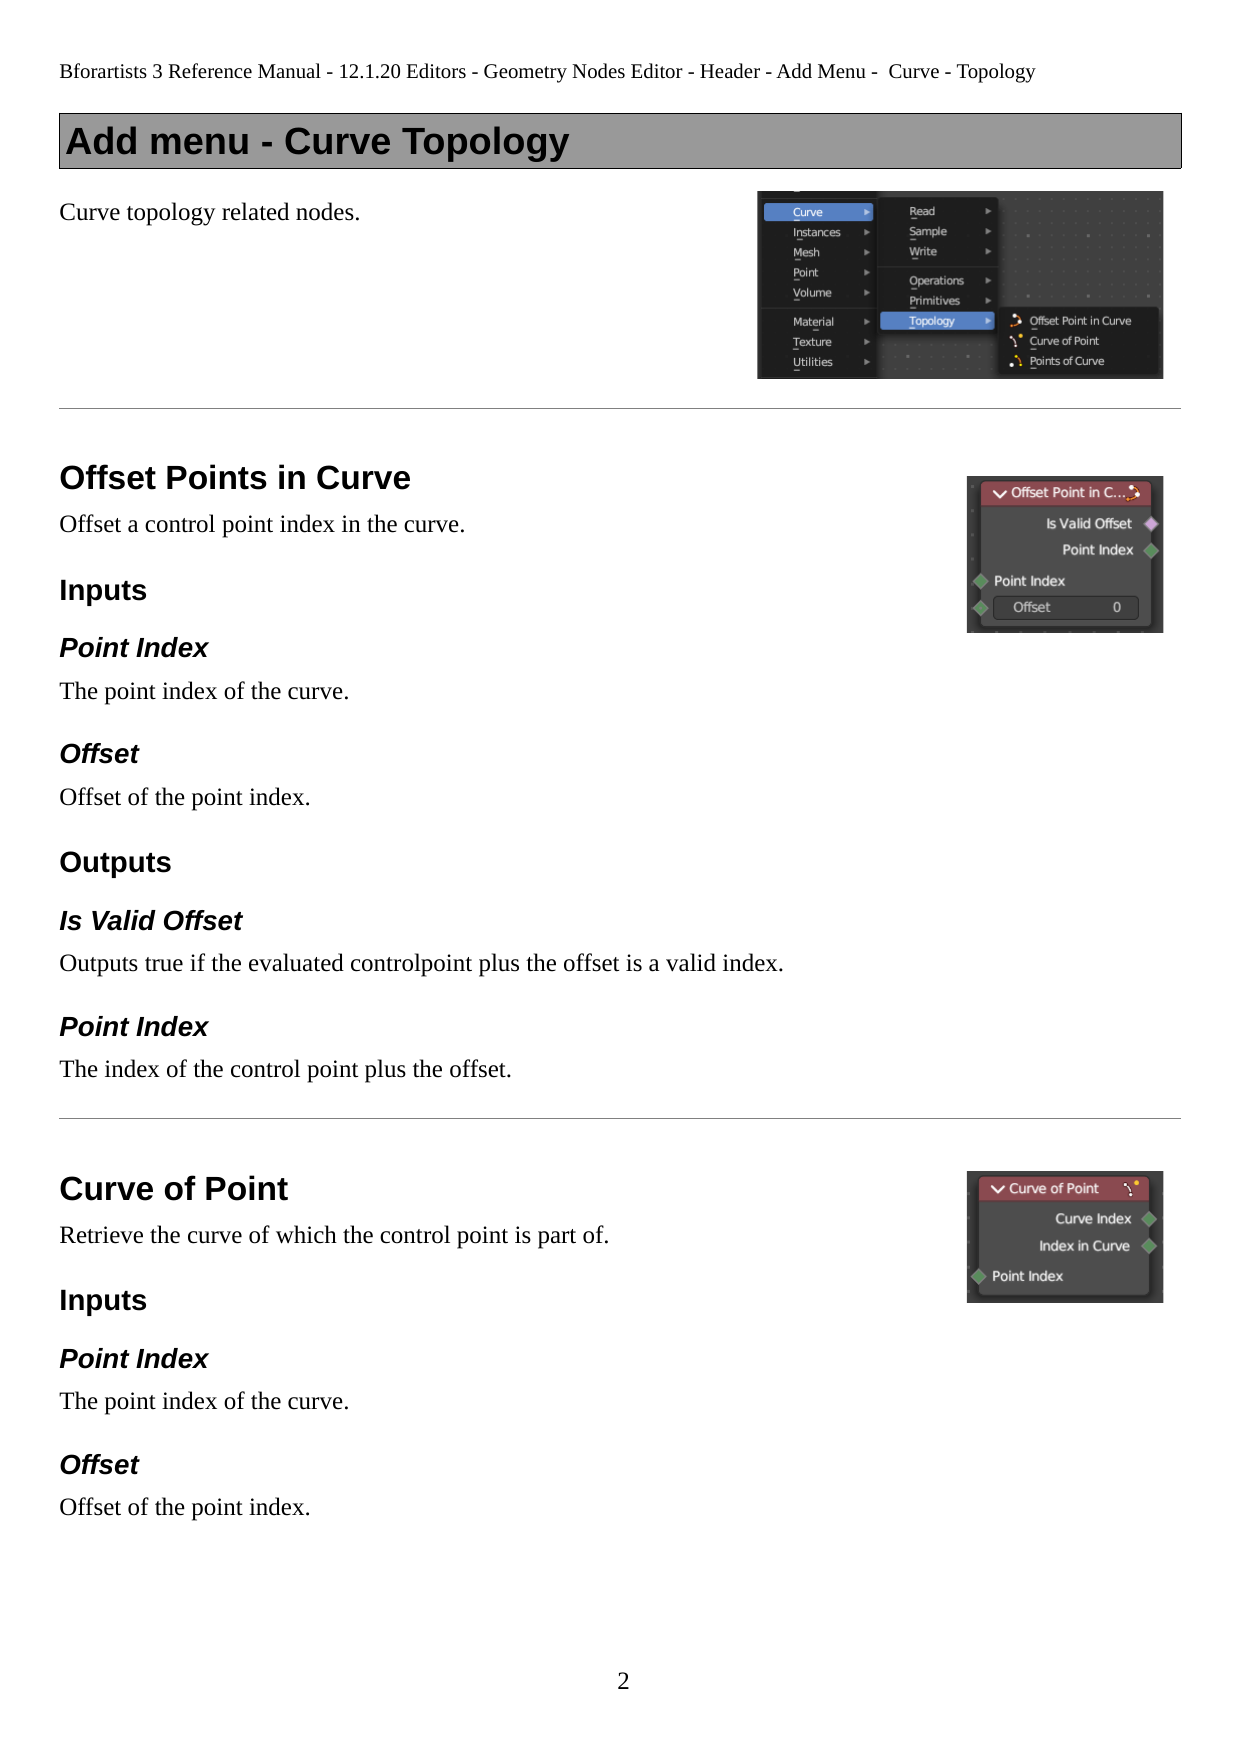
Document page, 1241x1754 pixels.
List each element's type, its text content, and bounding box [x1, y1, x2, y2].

subtitle Offset [59, 1448, 1181, 1480]
subtitle Inputs [59, 573, 966, 606]
text The index of the control point plus the offset. [59, 1054, 1181, 1083]
subtitle Offset Points in Curve [59, 458, 1181, 497]
subtitle [1164, 573, 1181, 606]
text Curve topology related nodes. [59, 197, 757, 225]
subtitle Point Index [59, 1342, 1181, 1374]
text Outputs true if the evaluated controlpoint plus the offset is a valid index. [59, 948, 1181, 977]
subtitle Point Index [59, 631, 1181, 663]
text Offset of the point index. [59, 1492, 1181, 1521]
subtitle Curve of Point [59, 1168, 1181, 1207]
text The point index of the curve. [59, 1386, 1181, 1415]
picture [966, 476, 1164, 633]
text Offset a control point index in the curve. [59, 509, 966, 538]
text Retrieve the curve of which the control point is part of. [59, 1220, 966, 1248]
picture [966, 1171, 1164, 1303]
subtitle Is Valid Offset [59, 904, 1181, 936]
table_header Add menu - Curve Topology [60, 114, 1181, 168]
text The point index of the curve. [59, 676, 1181, 704]
picture [757, 191, 1164, 379]
subtitle Offset [59, 737, 1181, 769]
subtitle Point Index [59, 1010, 1181, 1042]
text Offset of the point index. [59, 782, 1181, 811]
subtitle Inputs [59, 1283, 1181, 1317]
subtitle Outputs [59, 845, 1181, 879]
